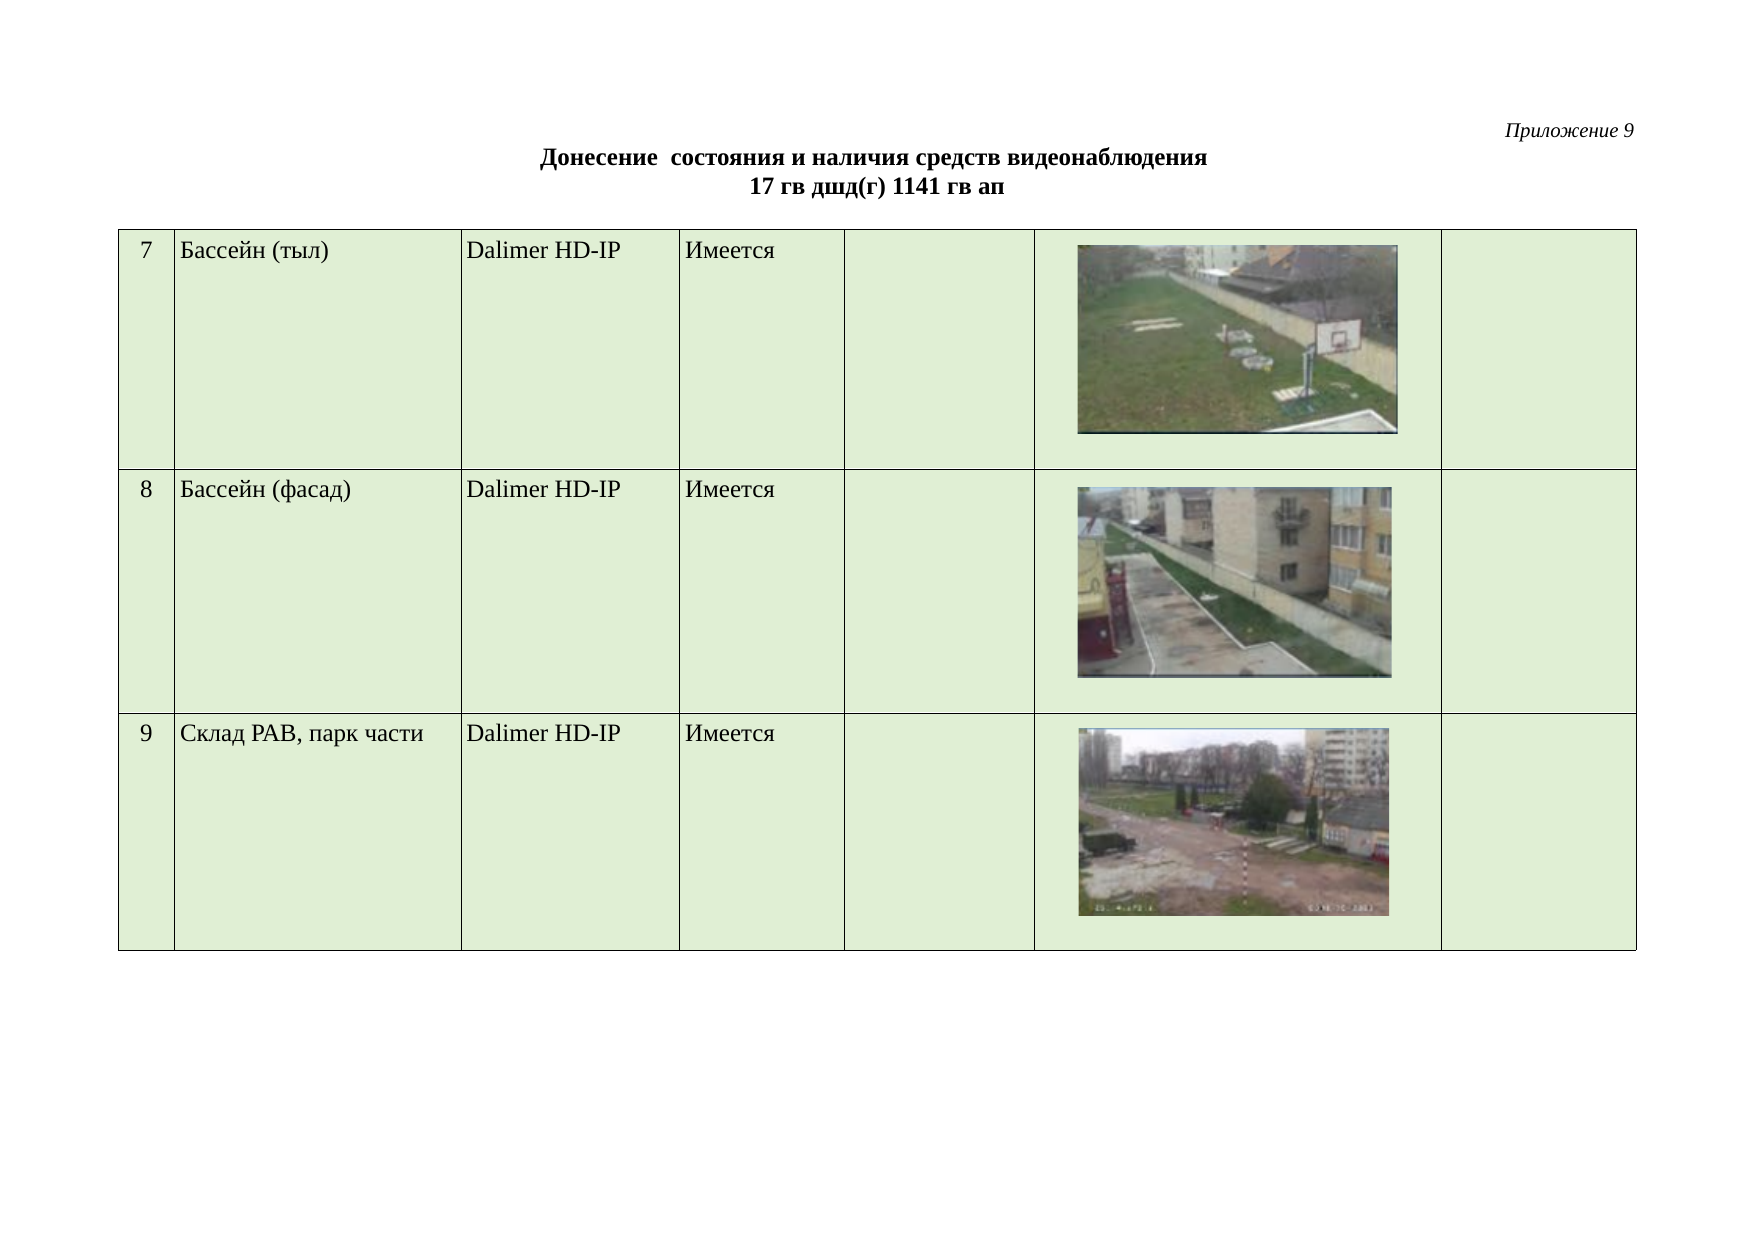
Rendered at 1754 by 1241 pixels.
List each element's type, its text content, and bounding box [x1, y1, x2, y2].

table_cell Имеется [680, 714, 844, 950]
table_cell Склад РАВ, парк части [175, 714, 461, 950]
table_cell [1035, 230, 1441, 468]
table_cell 9 [119, 714, 174, 950]
picture [1077, 245, 1398, 434]
table_cell Имеется [680, 470, 844, 712]
picture [1078, 728, 1390, 916]
table_cell Dalimer HD-IP [462, 714, 679, 950]
table_cell [1442, 230, 1636, 468]
table_cell [845, 714, 1034, 950]
table_cell Бассейн (тыл) [175, 230, 461, 468]
table_cell [1035, 714, 1441, 950]
table_cell [1442, 470, 1636, 712]
table_cell [1035, 470, 1441, 712]
table_cell 8 [119, 470, 174, 712]
table_cell Бассейн (фасад) [175, 470, 461, 712]
table_cell [1442, 714, 1636, 950]
picture [1077, 487, 1392, 678]
table_cell Dalimer HD-IP [462, 470, 679, 712]
table_cell Имеется [680, 230, 844, 468]
table_cell Dalimer HD-IP [462, 230, 679, 468]
table_cell [845, 470, 1034, 712]
table_cell [845, 230, 1034, 468]
table_cell 7 [119, 230, 174, 468]
